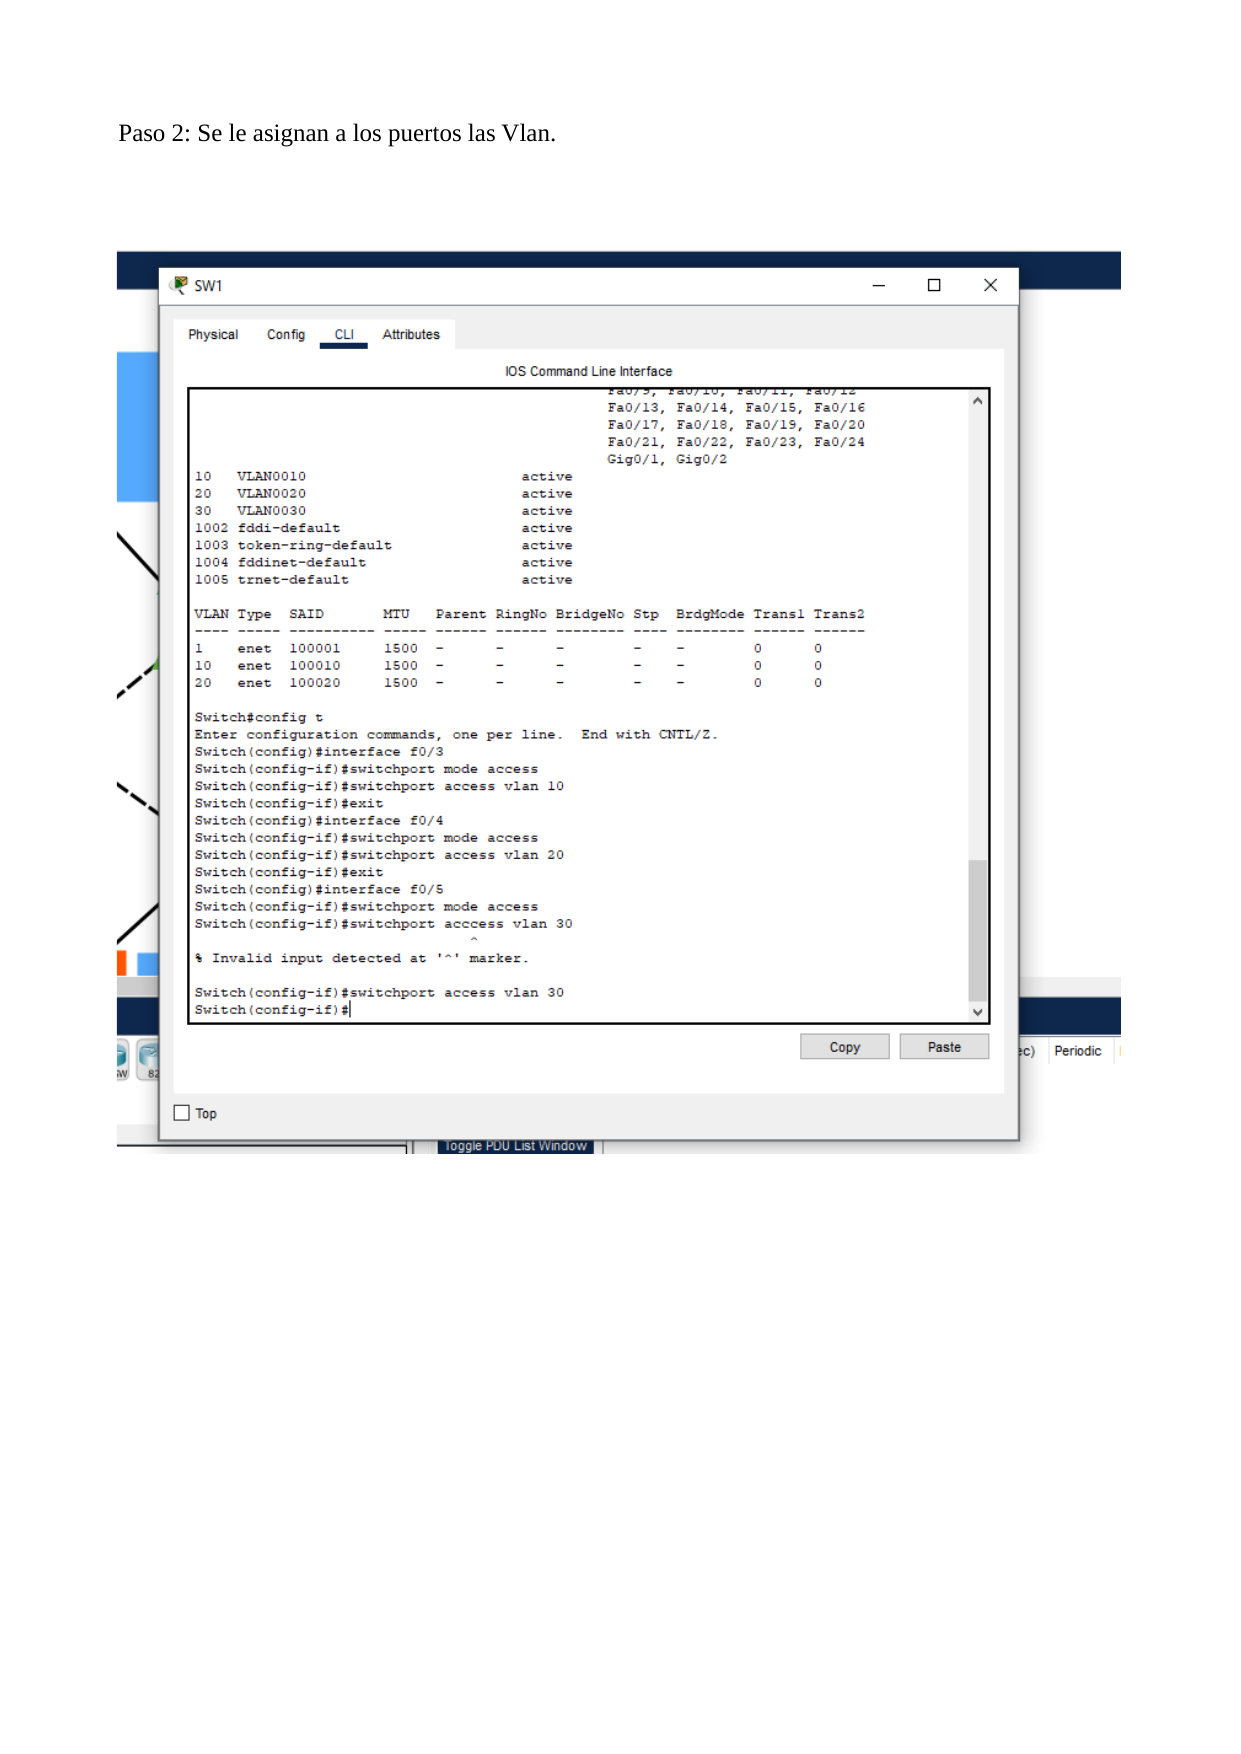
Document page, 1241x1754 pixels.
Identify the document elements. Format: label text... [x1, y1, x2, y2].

picture [116, 220, 1121, 1154]
text Paso 2: Se le asignan a los puertos las Vlan. [118, 118, 1122, 147]
